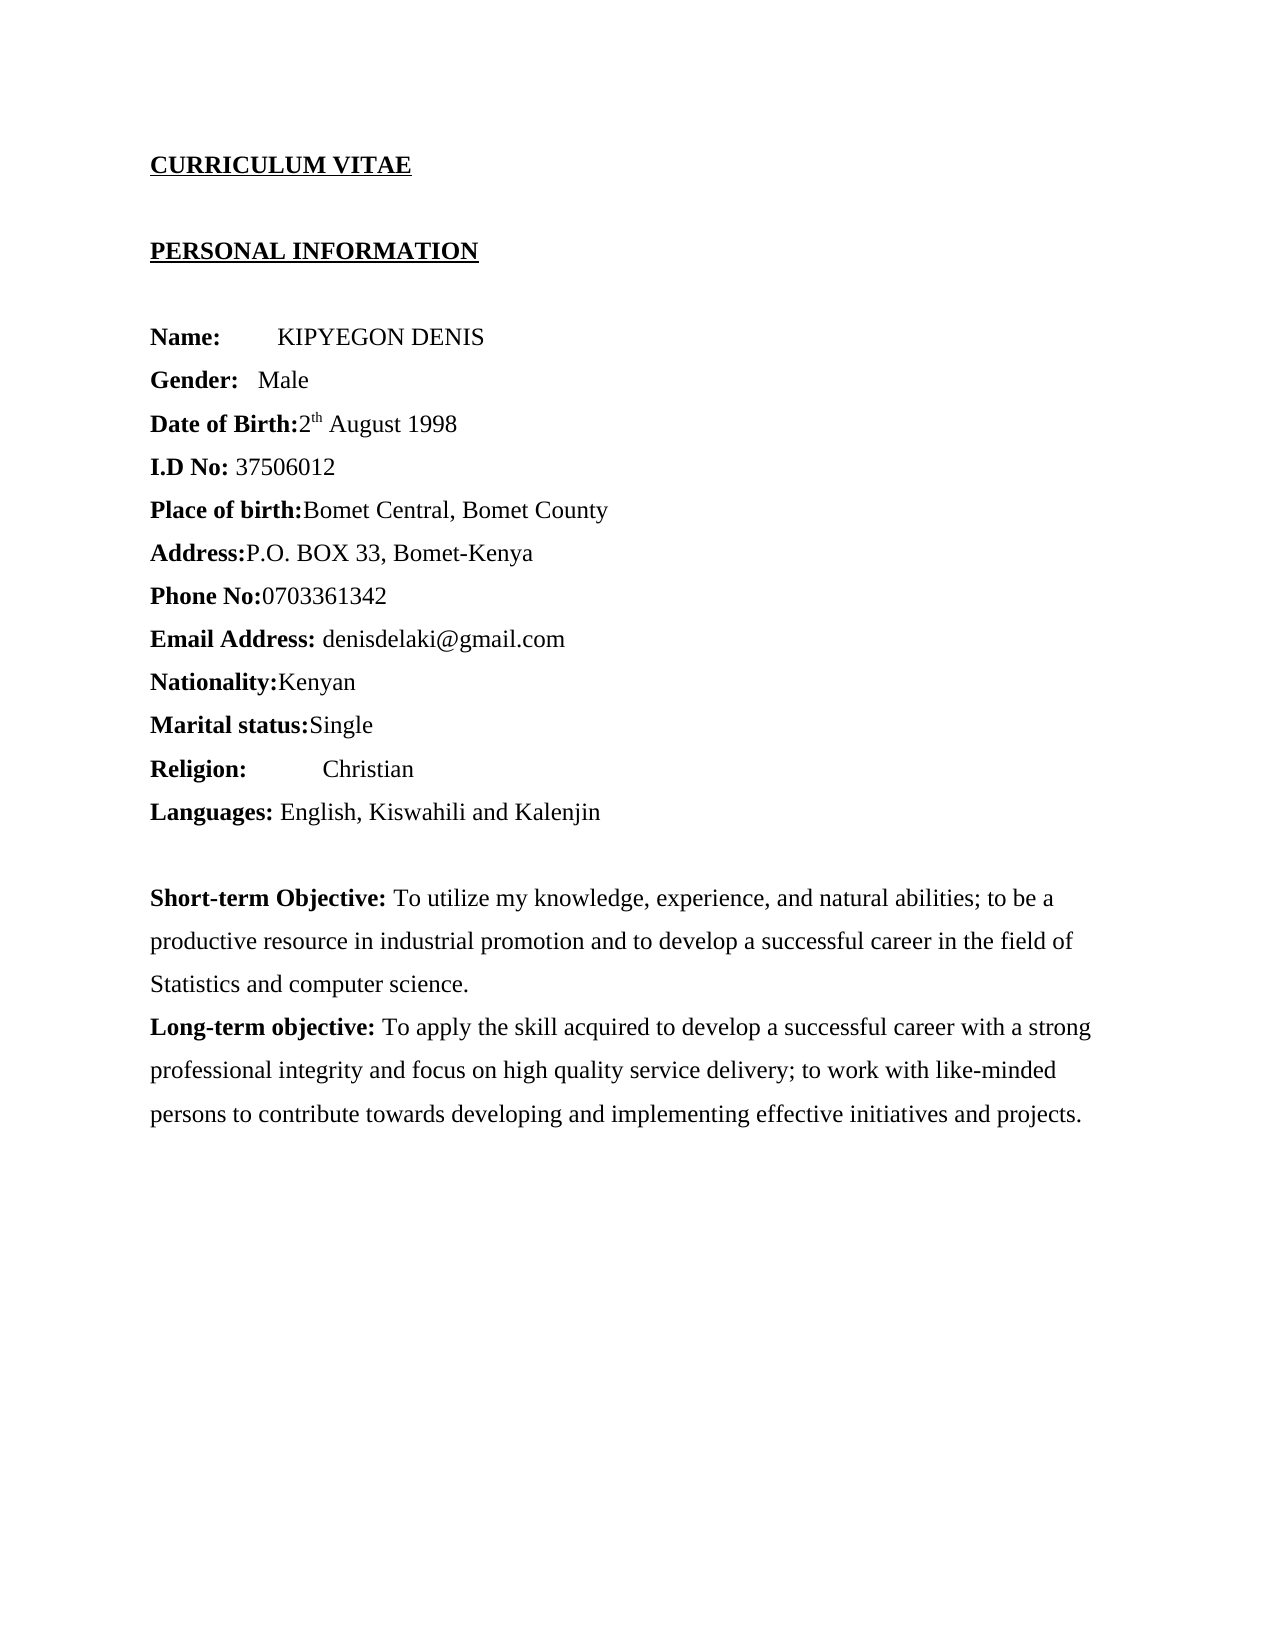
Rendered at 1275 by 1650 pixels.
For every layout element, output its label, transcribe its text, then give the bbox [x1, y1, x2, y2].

text CURRICULUM VITAE [150, 150, 1125, 179]
text I.D No: 37506012 [150, 452, 1125, 481]
text Name: KIPYEGON DENIS [150, 322, 1125, 351]
text Marital status:Single [150, 711, 1125, 739]
text Place of birth:Bomet Central, Bomet County [150, 495, 1125, 524]
text Gender: Male [150, 366, 1125, 394]
text Email Address: denisdelaki@gmail.com [150, 624, 1125, 653]
text Long-term objective: To apply the skill acquired to develop a successful career with a strong professional integrity and focus on high quality service delivery; to work with like-minded persons to contribute towards developing and implementing effective initiatives and projects. [150, 1012, 1125, 1127]
text Address:P.O. BOX 33, Bomet-Kenya [150, 538, 1125, 567]
text Phone No:0703361342 [150, 581, 1125, 610]
text Nationality:Kenyan [150, 667, 1125, 696]
text PERSONAL INFORMATION [150, 236, 1125, 265]
text Short-term Objective: To utilize my knowledge, experience, and natural abilities; to be a productive resource in industrial promotion and to develop a successful career in the field of Statistics and computer science. [150, 883, 1125, 998]
text Religion: Christian [150, 754, 1125, 782]
text Date of Birth:2th August 1998 [150, 409, 1125, 437]
text Languages: English, Kiswahili and Kalenjin [150, 797, 1125, 826]
